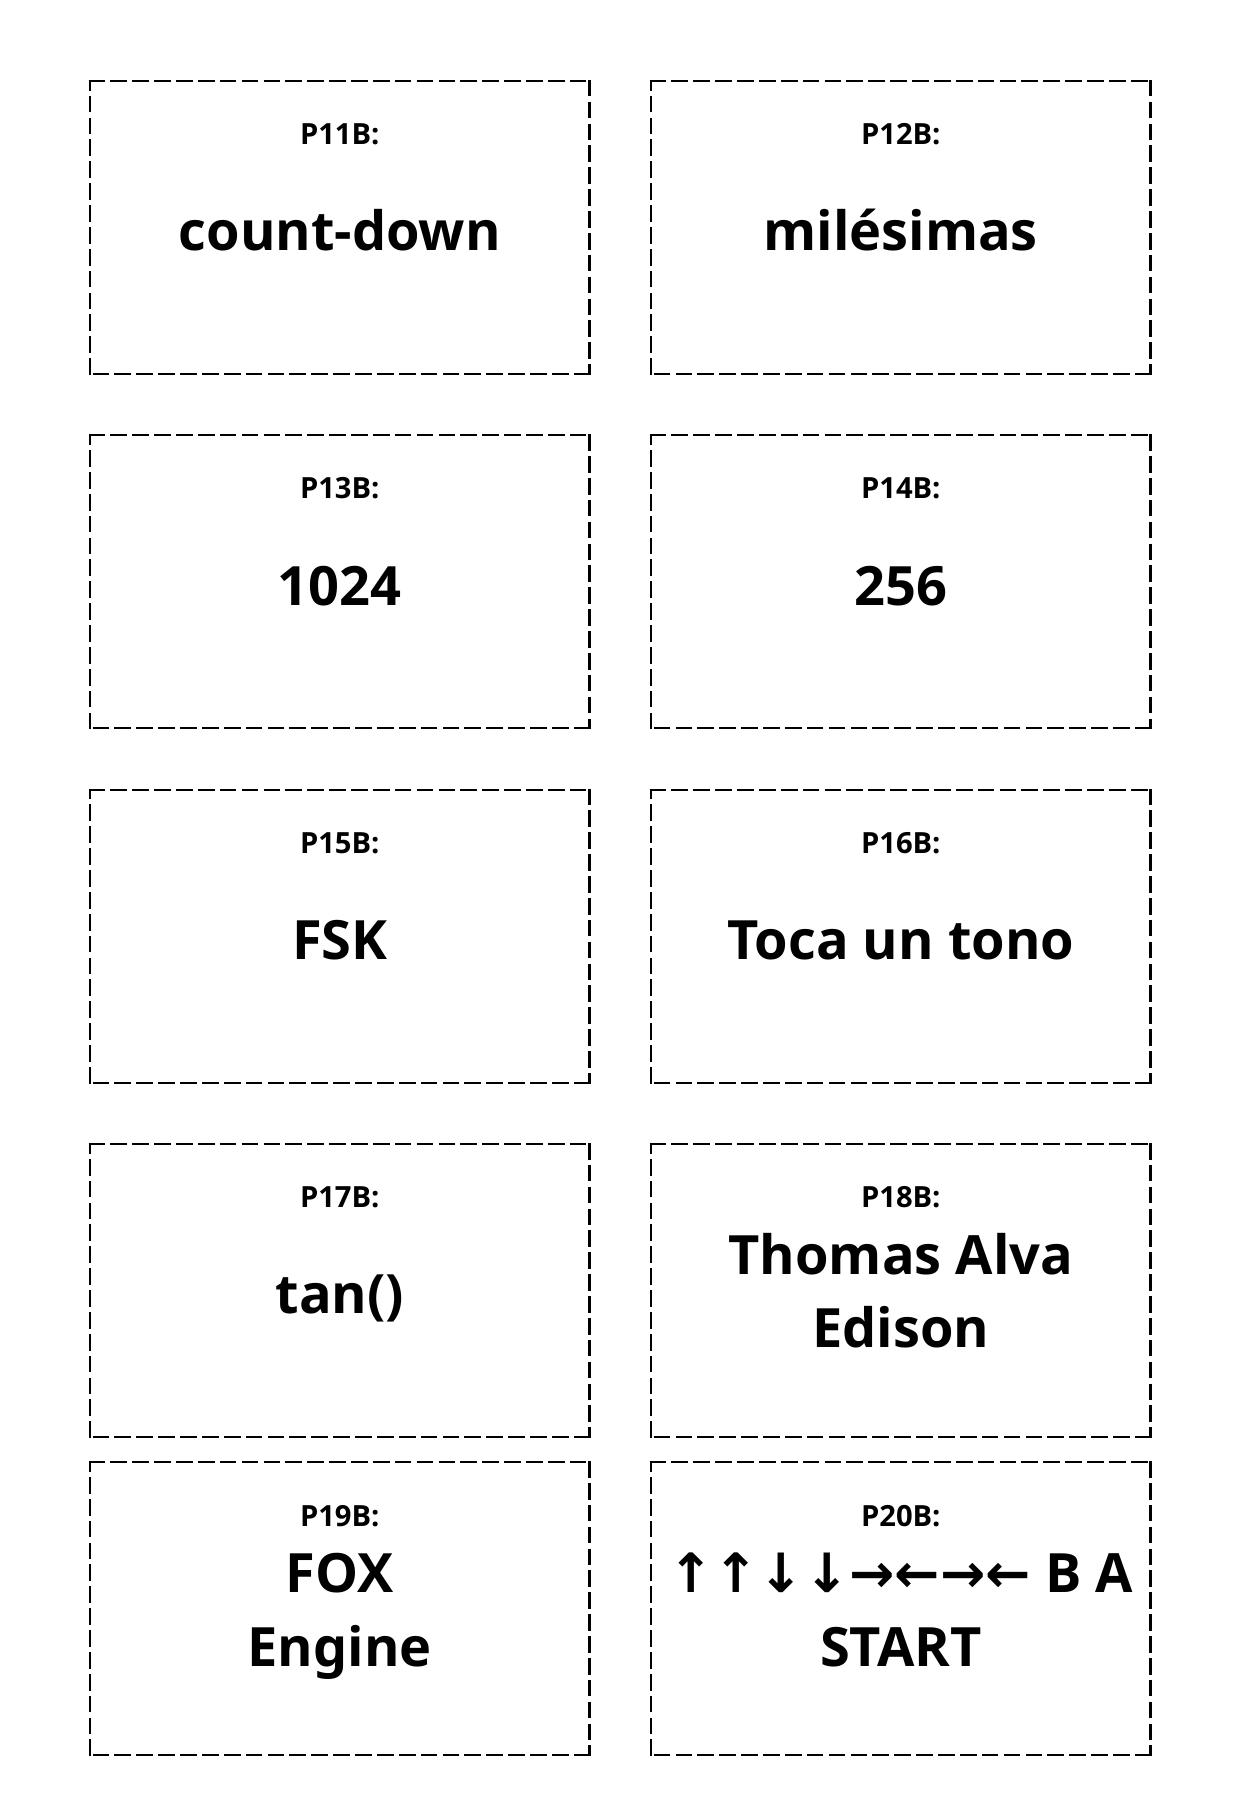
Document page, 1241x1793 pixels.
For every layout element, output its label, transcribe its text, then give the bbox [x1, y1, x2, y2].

text P18B: [654, 1177, 1147, 1216]
text P12B: [654, 113, 1147, 153]
text P11B: [93, 113, 586, 153]
text P20B: [654, 1495, 1147, 1534]
text Toca un tono [654, 902, 1147, 975]
text P14B: [654, 468, 1147, 507]
text P15B: [93, 822, 586, 862]
text P17B: [93, 1177, 586, 1216]
text P19B: [93, 1495, 586, 1534]
text 256 [654, 547, 1147, 621]
text milésimas [654, 193, 1147, 267]
text P13B: [93, 468, 586, 507]
text tan() [93, 1256, 586, 1330]
text FSK [93, 902, 586, 975]
text FOX [93, 1534, 586, 1608]
text ↑↑↓↓→←→← B A START [654, 1534, 1147, 1682]
text 1024 [93, 547, 586, 621]
text count-down [93, 193, 586, 267]
text P16B: [654, 822, 1147, 862]
text Engine [93, 1608, 586, 1682]
text Thomas Alva Edison [654, 1216, 1147, 1364]
